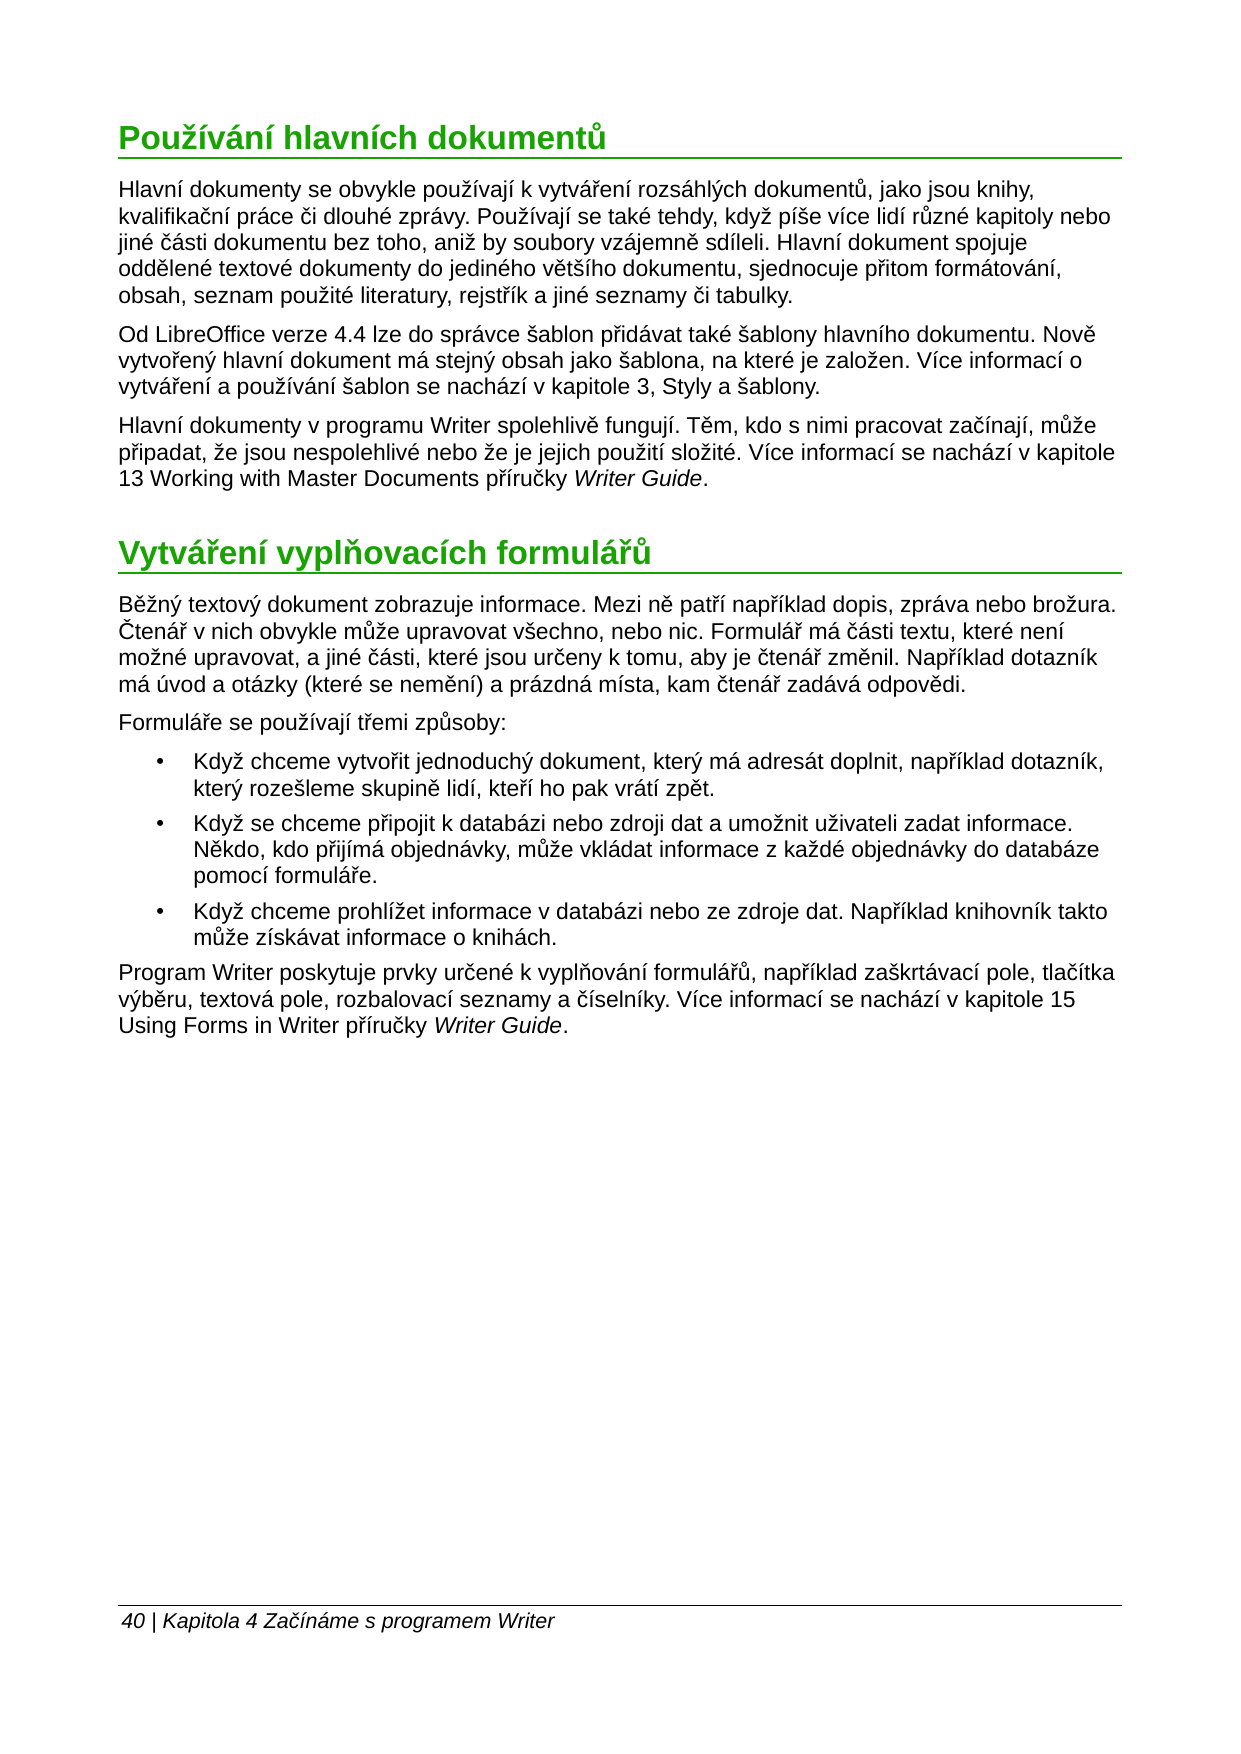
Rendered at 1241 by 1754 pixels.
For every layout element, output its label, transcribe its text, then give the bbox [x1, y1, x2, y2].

subtitle Používání hlavních dokumentů [118, 118, 1122, 157]
text Formuláře se používají třemi způsoby: [118, 709, 1122, 736]
text Hlavní dokumenty se obvykle používají k vytváření rozsáhlých dokumentů, jako jsou knihy, kvalifikační práce či dlouhé zprávy. Používají se také tehdy, když píše více lidí různé kapitoly nebo jiné části dokumentu bez toho, aniž by soubory vzájemně sdíleli. Hlavní dokument spojuje oddělené textové dokumenty do jediného většího dokumentu, sjednocuje přitom formátování, obsah, seznam použité literatury, rejstřík a jiné seznamy či tabulky. [118, 176, 1122, 308]
text Program Writer poskytuje prvky určené k vyplňování formulářů, například zaškrtávací pole, tlačítka výběru, textová pole, rozbalovací seznamy a číselníky. Více informací se nachází v kapitole 15 Using Forms in Writer příručky Writer Guide. [118, 959, 1122, 1038]
text Od LibreOffice verze 4.4 lze do správce šablon přidávat také šablony hlavního dokumentu. Nově vytvořený hlavní dokument má stejný obsah jako šablona, na které je založen. Více informací o vytváření a používání šablon se nachází v kapitole 3, Styly a šablony. [118, 321, 1122, 400]
list Když chceme vytvořit jednoduchý dokument, který má adresát doplnit, například dotazník, který rozešleme skupině lidí, kteří ho pak vrátí zpět. [156, 748, 1122, 801]
list Když se chceme připojit k databázi nebo zdroji dat a umožnit uživateli zadat informace. Někdo, kdo přijímá objednávky, může vkládat informace z každé objednávky do databáze pomocí formuláře. [156, 810, 1122, 889]
text Hlavní dokumenty v programu Writer spolehlivě fungují. Těm, kdo s nimi pracovat začínají, může připadat, že jsou nespolehlivé nebo že je jejich použití složité. Více informací se nachází v kapitole 13 Working with Master Documents příručky Writer Guide. [118, 412, 1122, 491]
text Běžný textový dokument zobrazuje informace. Mezi ně patří například dopis, zpráva nebo brožura. Čtenář v nich obvykle může upravovat všechno, nebo nic. Formulář má části textu, které není možné upravovat, a jiné části, které jsou určeny k tomu, aby je čtenář změnil. Například dotazník má úvod a otázky (které se nemění) a prázdná místa, kam čtenář zadává odpovědi. [118, 591, 1122, 697]
subtitle Vytváření vyplňovacích formulářů [118, 533, 1122, 572]
list Když chceme prohlížet informace v databázi nebo ze zdroje dat. Například knihovník takto může získávat informace o knihách. [156, 898, 1122, 950]
